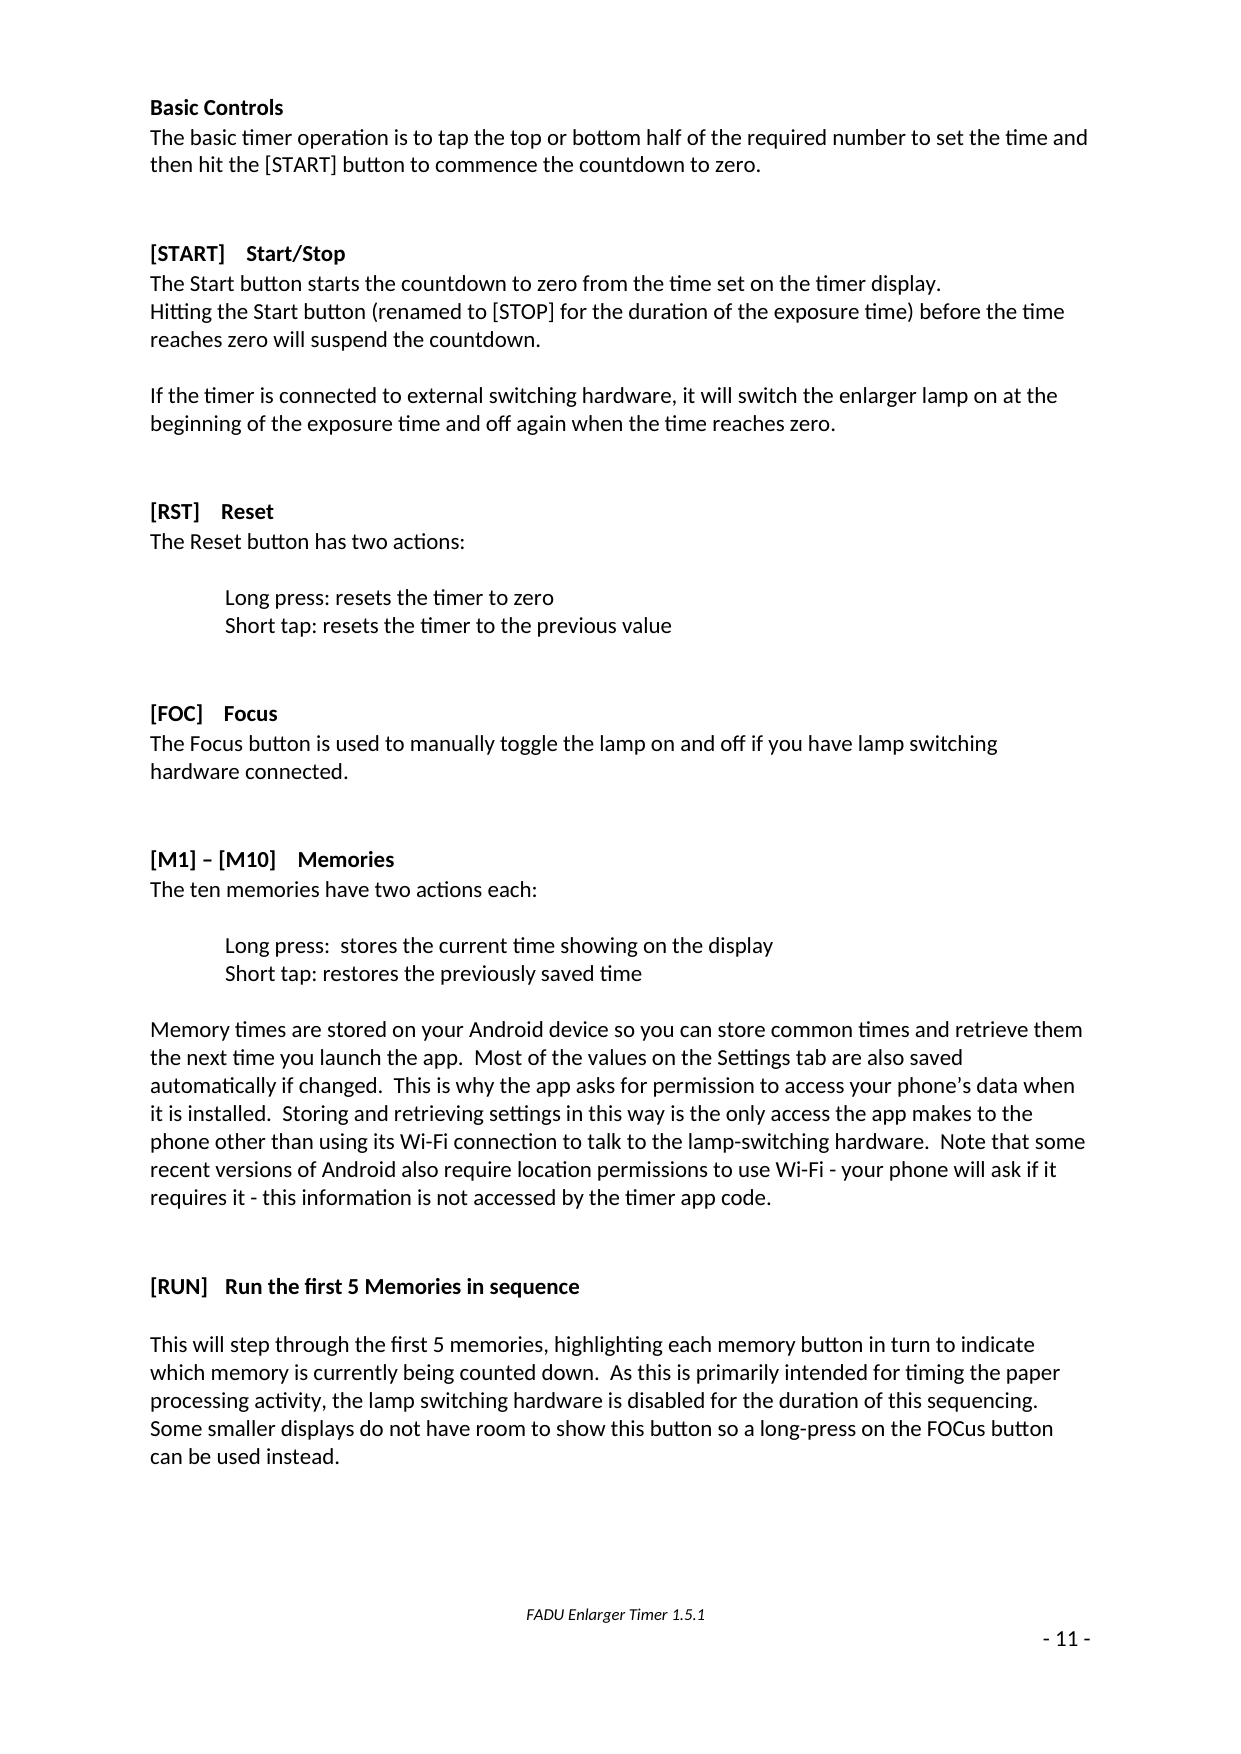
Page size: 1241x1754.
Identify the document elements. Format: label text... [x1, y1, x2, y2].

text Long press: resets the timer to zero Short tap: resets the timer to the previous value [150, 583, 1090, 639]
subtitle [M1] – [M10] Memories [150, 845, 1090, 873]
text This will step through the first 5 memories, highlighting each memory button in turn to indicate which memory is currently being counted down. As this is primarily intended for timing the paper processing activity, the lamp switching hardware is disabled for the duration of this sequencing. [150, 1330, 1090, 1414]
text Memory times are stored on your Android device so you can store common times and retrieve them the next time you launch the app. Most of the values on the Settings tab are also saved automatically if changed. This is why the app asks for permission to access your phone’s data when it is installed. Storing and retrieving settings in this way is the only access the app makes to the phone other than using its Wi-Fi connection to talk to the lamp-switching hardware. Note that some recent versions of Android also require location permissions to use Wi-Fi - your phone will ask if it requires it - this information is not accessed by the timer app code. [150, 1015, 1090, 1212]
subtitle Basic Controls [150, 93, 1090, 121]
text The Focus button is used to manually toggle the lamp on and off if you have lamp switching hardware connected. [150, 729, 1090, 785]
text The Reset button has two actions: [150, 527, 1090, 555]
subtitle [RST] Reset [150, 497, 1090, 525]
text Long press: stores the current time showing on the display Short tap: restores the previously saved time [150, 931, 1090, 1015]
text If the timer is connected to external switching hardware, it will switch the enlarger lamp on at the beginning of the exposure time and off again when the time reaches zero. [150, 381, 1090, 437]
subtitle [START] Start/Stop [150, 239, 1090, 267]
subtitle [FOC] Focus [150, 699, 1090, 727]
subtitle [RUN] Run the first 5 Memories in sequence [150, 1272, 1090, 1300]
text The Start button starts the countdown to zero from the time set on the timer display. [150, 269, 1090, 297]
text The basic timer operation is to tap the top or bottom half of the required number to set the time and then hit the [START] button to commence the countdown to zero. [150, 123, 1090, 179]
text Some smaller displays do not have room to show this button so a long-press on the FOCus button can be used instead. [150, 1414, 1090, 1470]
text Hitting the Start button (renamed to [STOP] for the duration of the exposure time) before the time reaches zero will suspend the countdown. [150, 297, 1090, 353]
text The ten memories have two actions each: [150, 875, 1090, 903]
